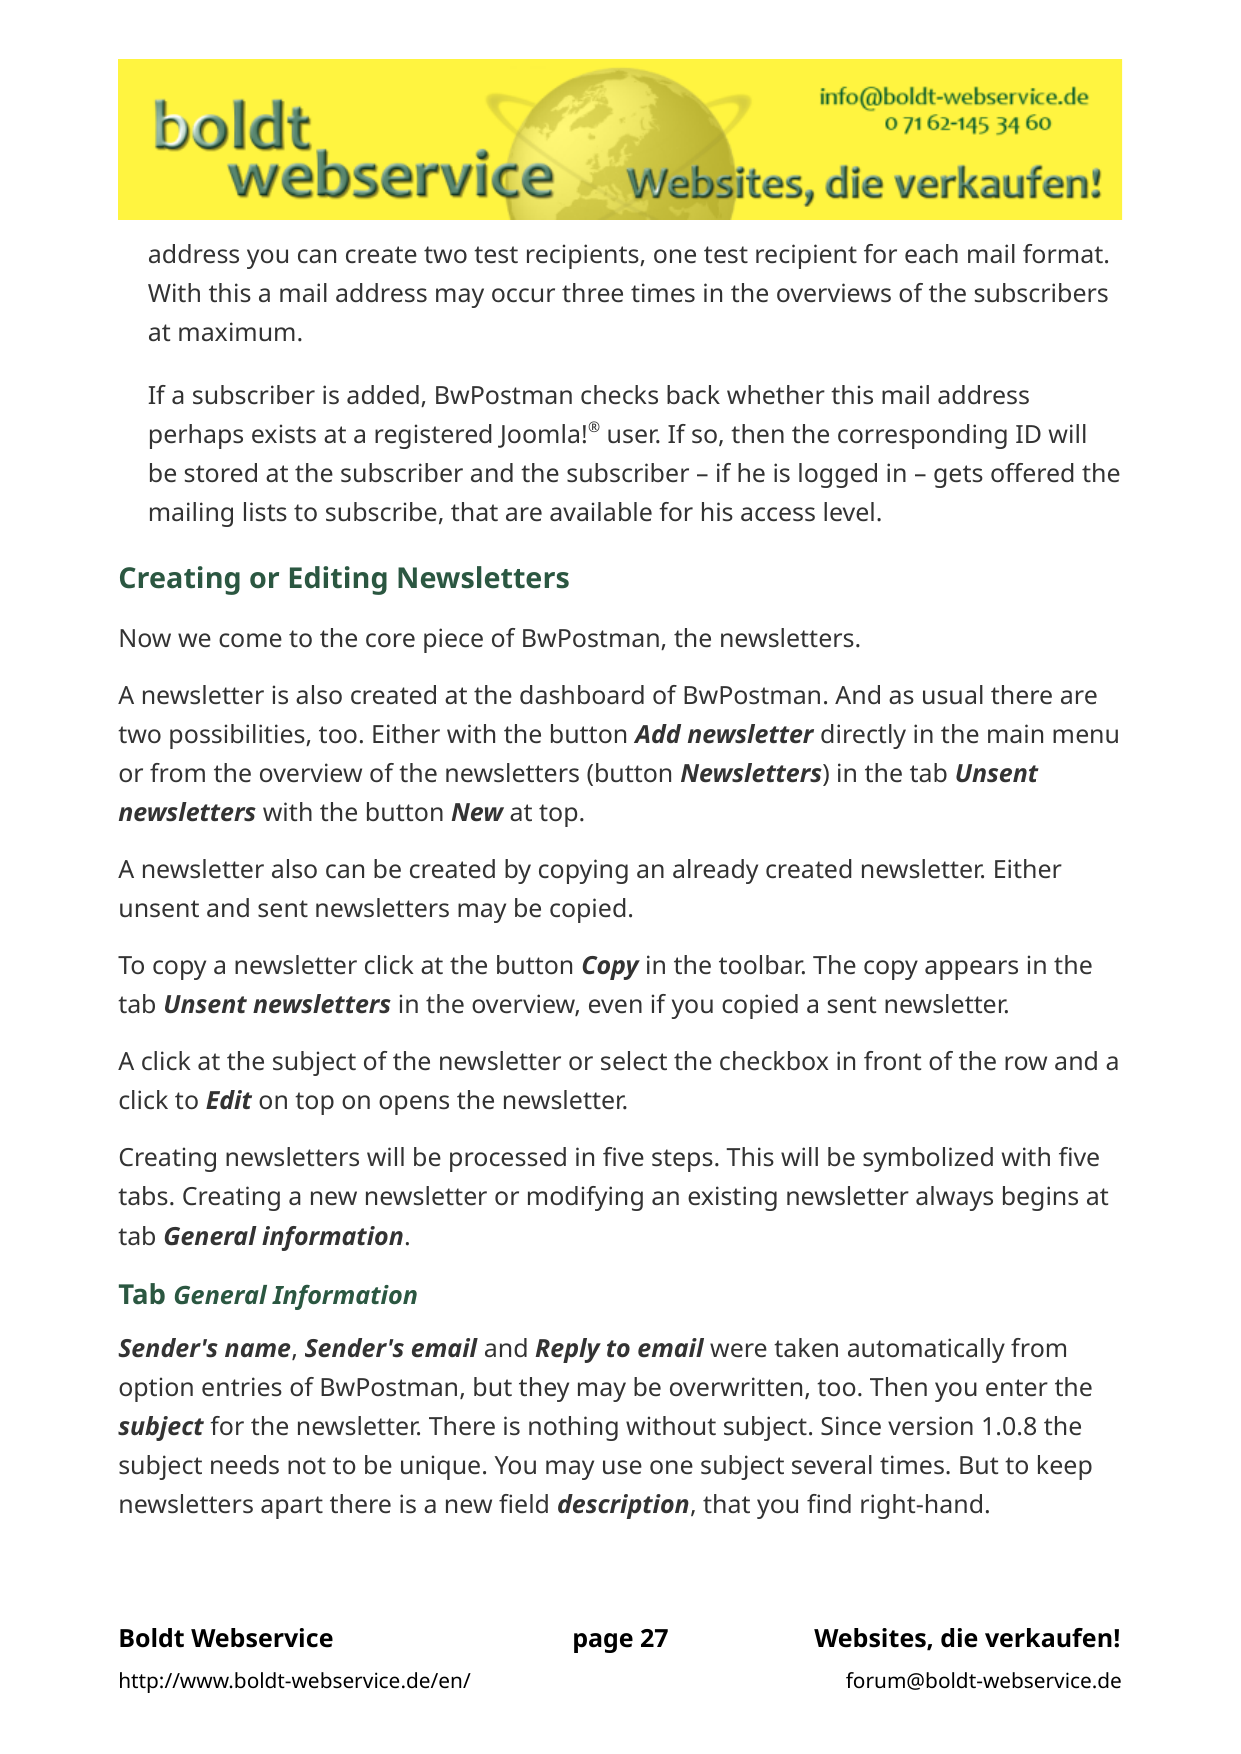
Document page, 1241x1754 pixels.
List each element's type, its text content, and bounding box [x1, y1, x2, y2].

subtitle Creating or Editing Newsletters [118, 558, 1122, 597]
text If a subscriber is added, BwPostman checks back whether this mail address perhaps exists at a registered Joomla!® user. If so, then the corresponding ID will be stored at the subscriber and the subscriber – if he is logged in – gets offered the mailing lists to subscribe, that are available for his access level. [148, 377, 1122, 529]
text To copy a newsletter click at the button Copy in the toolbar. The copy appears in the tab Unsent newsletters in the overview, even if you copied a sent newsletter. [118, 948, 1122, 1021]
picture [118, 59, 1123, 220]
text A newsletter also can be created by copying an already created newsletter. Either unsent and sent newsletters may be copied. [118, 852, 1122, 925]
text address you can create two test recipients, one test recipient for each mail format. With this a mail address may occur three times in the overviews of the subscribers at maximum. [148, 236, 1122, 349]
text Now we come to the core piece of BwPostman, the newsletters. [118, 621, 1122, 654]
text Sender's name, Sender's email and Reply to email were taken automatically from option entries of BwPostman, but they may be overwritten, too. Then you enter the subject for the newsletter. There is nothing without subject. Since version 1.0.8 the subject needs not to be unique. You may use one subject several times. But to keep newsletters apart there is a new field description, that you find right-hand. [118, 1330, 1122, 1521]
text Creating newsletters will be processed in five steps. This will be symbolized with five tabs. Creating a new newsletter or modifying an existing newsletter always begins at tab General information. [118, 1140, 1122, 1252]
text A click at the subject of the newsletter or select the checkbox in front of the row and a click to Edit on top on opens the newsletter. [118, 1044, 1122, 1117]
subtitle Tab General Information [118, 1275, 1122, 1313]
text A newsletter is also created at the dashboard of BwPostman. And as usual there are two possibilities, too. Either with the button Add newsletter directly in the main menu or from the overview of the newsletters (button Newsletters) in the tab Unsent newsletters with the button New at top. [118, 677, 1122, 829]
